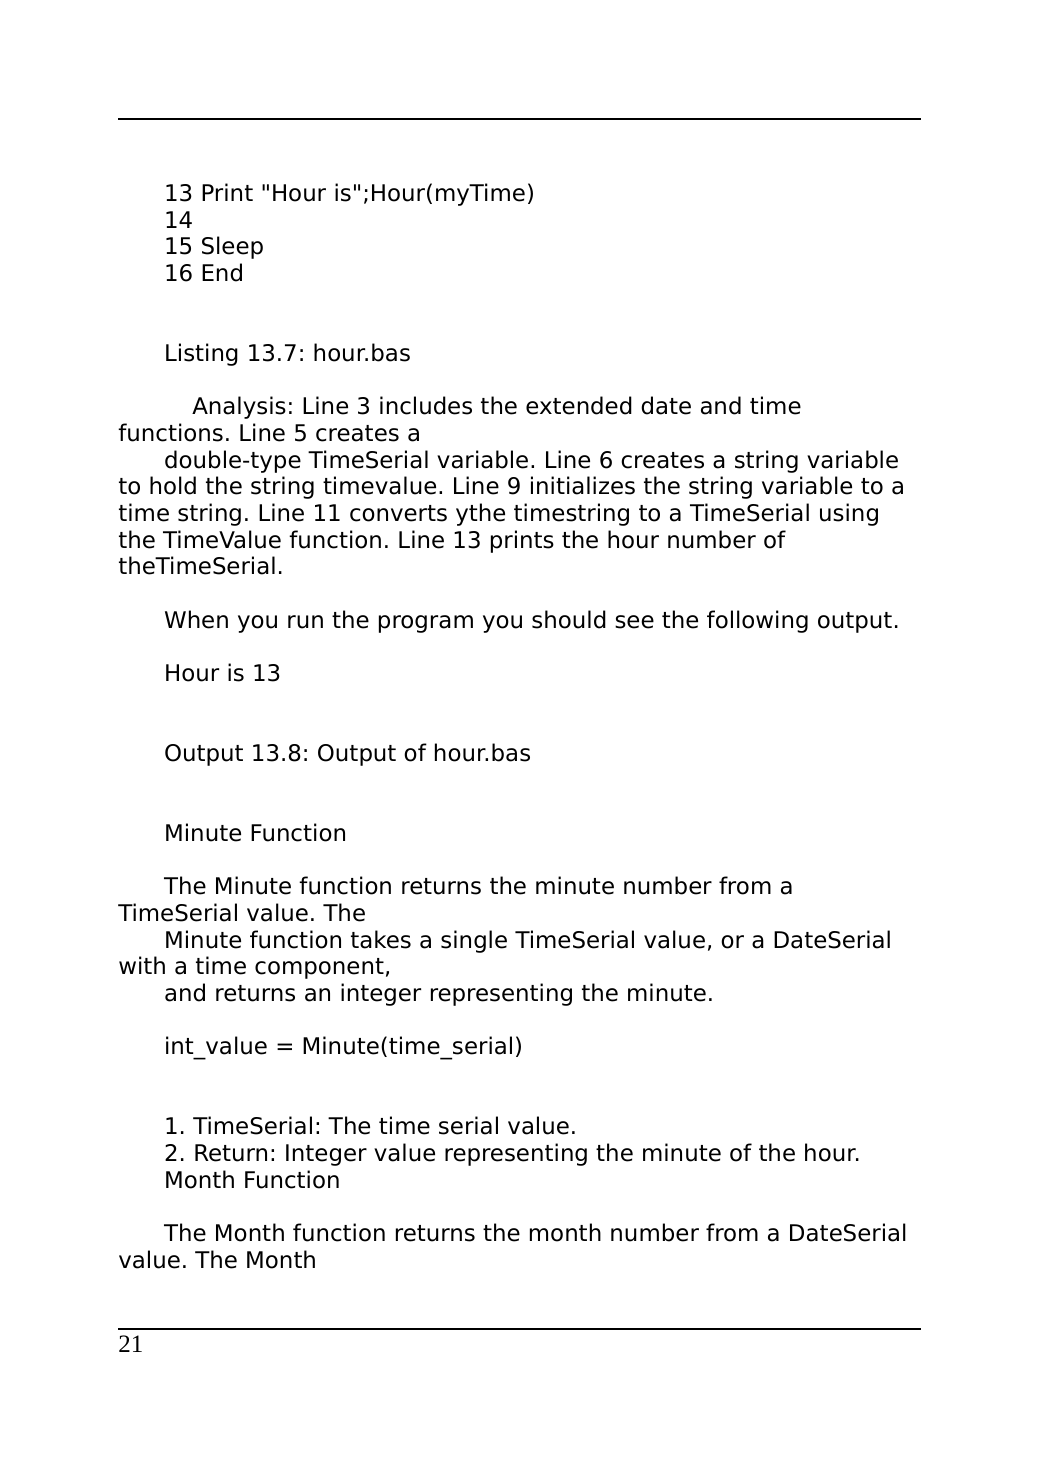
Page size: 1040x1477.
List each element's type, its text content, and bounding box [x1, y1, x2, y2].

text int_value = Minute(time_serial) [118, 1033, 921, 1060]
text When you run the program you should see the following output. [118, 607, 921, 633]
text 16 End [118, 260, 921, 287]
text Minute function takes a single TimeSerial value, or a DateSerial with a time component, [118, 927, 921, 980]
text Month Function [118, 1167, 921, 1193]
text Analysis: Line 3 includes the extended date and time functions. Line 5 creates a [118, 393, 921, 447]
text Hour is 13 [118, 660, 921, 687]
text Output 13.8: Output of hour.bas [118, 740, 921, 767]
text double-type TimeSerial variable. Line 6 creates a string variable to hold the string timevalue. Line 9 initializes the string variable to a time string. Line 11 converts ythe timestring to a TimeSerial using the TimeValue function. Line 13 prints the hour number of theTimeSerial. [118, 447, 921, 580]
text The Minute function returns the minute number from a TimeSerial value. The [118, 873, 921, 927]
text Listing 13.7: hour.bas [118, 340, 921, 367]
text and returns an integer representing the minute. [118, 980, 921, 1007]
text 1. TimeSerial: The time serial value. [118, 1113, 921, 1140]
text 2. Return: Integer value representing the minute of the hour. [118, 1140, 921, 1167]
text 15 Sleep [118, 233, 921, 260]
text The Month function returns the month number from a DateSerial value. The Month [118, 1220, 921, 1273]
text Minute Function [118, 820, 921, 847]
text 14 [118, 207, 921, 233]
text 13 Print "Hour is";Hour(myTime) [118, 180, 921, 207]
